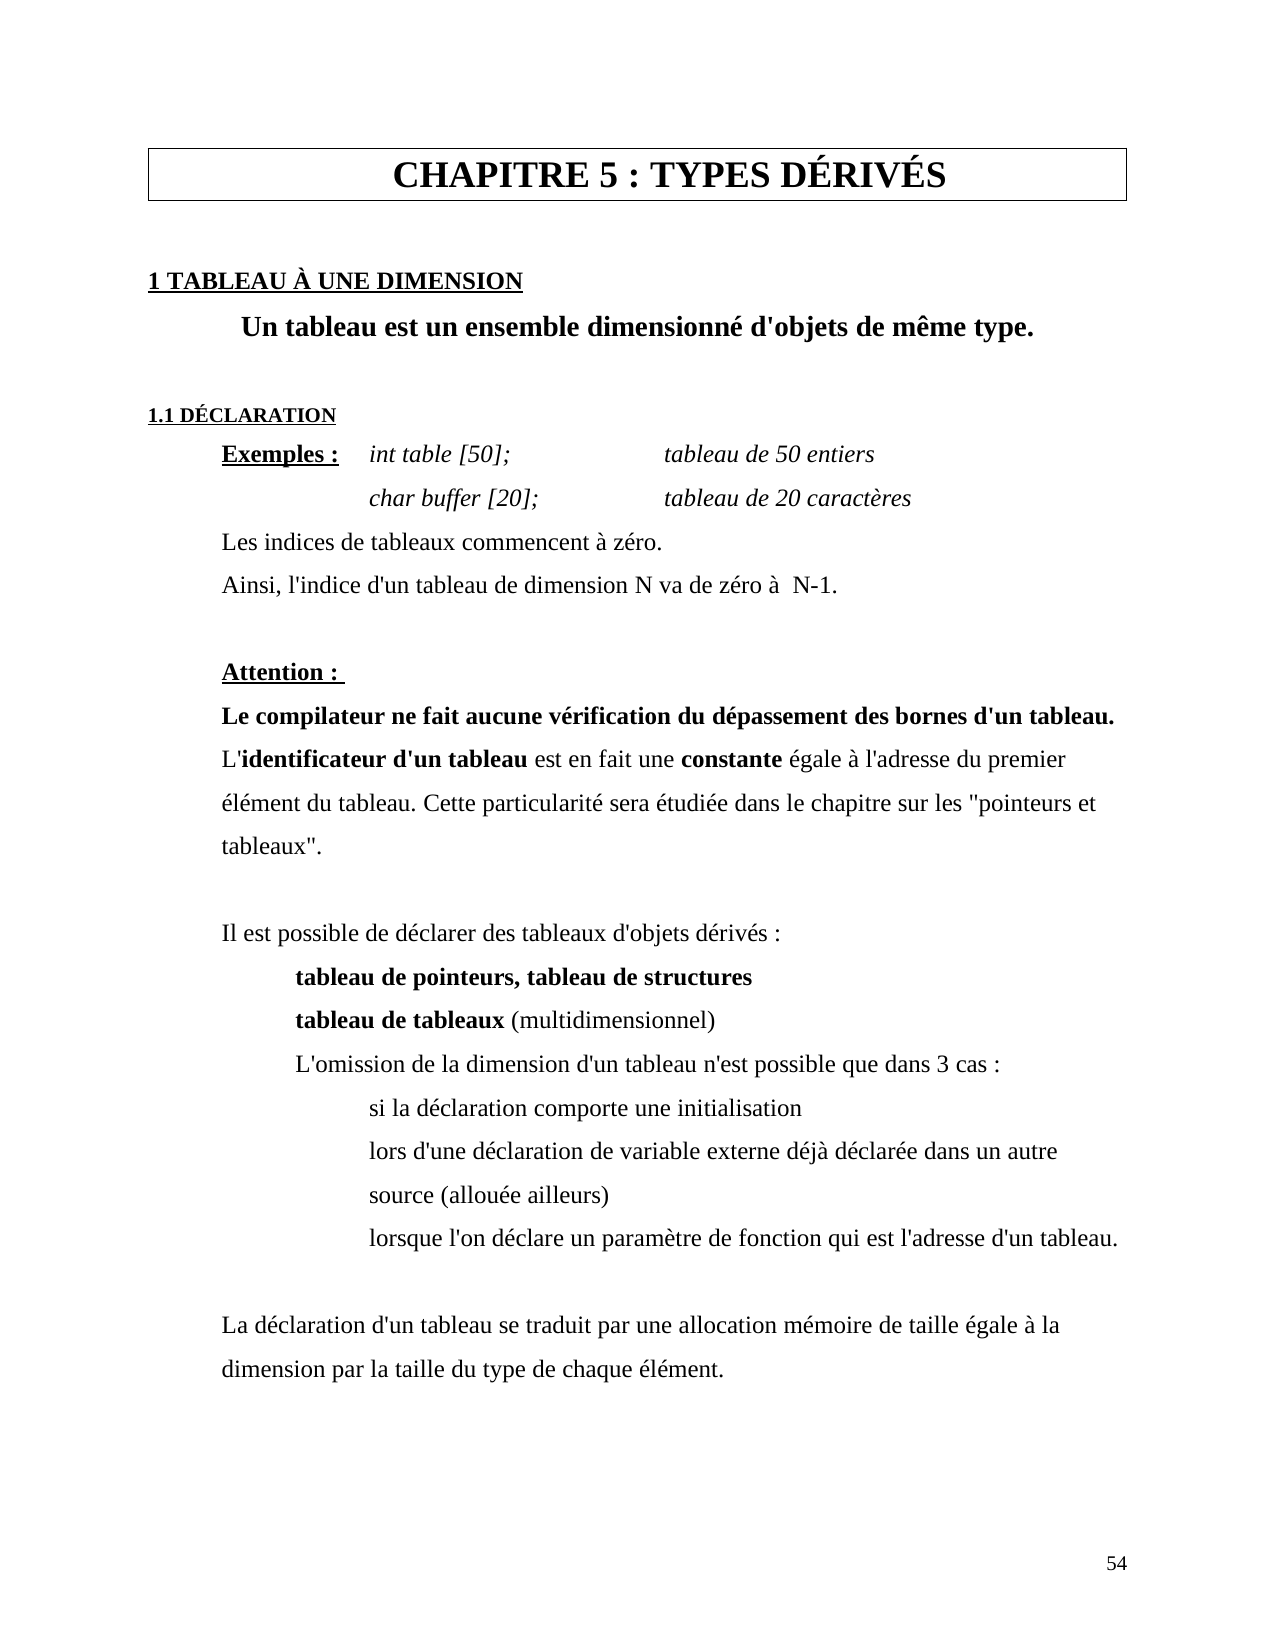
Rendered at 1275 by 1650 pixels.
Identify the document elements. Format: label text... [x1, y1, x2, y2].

text char buffer [20]; tableau de 20 caractères [221, 483, 1127, 512]
list lorsque l'on déclare un paramètre de fonction qui est l'adresse d'un tableau. [369, 1223, 1127, 1252]
text L'identificateur d'un tableau est en fait une constante égale à l'adresse du premier élément du tableau. Cette particularité sera étudiée dans le chapitre sur les "pointeurs et tableaux". [148, 744, 1127, 860]
text Il est possible de déclarer des tableaux d'objets dérivés : [148, 918, 1127, 947]
text Un tableau est un ensemble dimensionné d'objets de même type. [148, 309, 1127, 343]
text si la déclaration comporte une initialisation [295, 1092, 1127, 1122]
text Attention : [148, 657, 1127, 686]
text Exemples : int table [50]; tableau de 50 entiers [148, 439, 1127, 468]
text 1.1 Déclaration [148, 403, 1127, 427]
text L'omission de la dimension d'un tableau n'est possible que dans 3 cas : [295, 1049, 1127, 1078]
list source (allouée ailleurs) [369, 1179, 1127, 1209]
text Ainsi, l'indice d'un tableau de dimension N va de zéro à N-1. [148, 570, 1127, 599]
text lors d'une déclaration de variable externe déjà déclarée dans un autre [295, 1136, 1127, 1165]
text Le compilateur ne fait aucune vérification du dépassement des bornes d'un tableau. [148, 701, 1127, 730]
text 1 Tableau à une dimension [148, 266, 1127, 295]
list tableau de tableaux (multidimensionnel) [295, 1005, 1127, 1034]
text Les indices de tableaux commencent à zéro. [148, 526, 1127, 556]
text chapitre 5 : types dérivés [149, 149, 1126, 200]
list tableau de pointeurs, tableau de structures [295, 962, 1127, 991]
text La déclaration d'un tableau se traduit par une allocation mémoire de taille égale à la dimension par la taille du type de chaque élément. [148, 1310, 1127, 1383]
